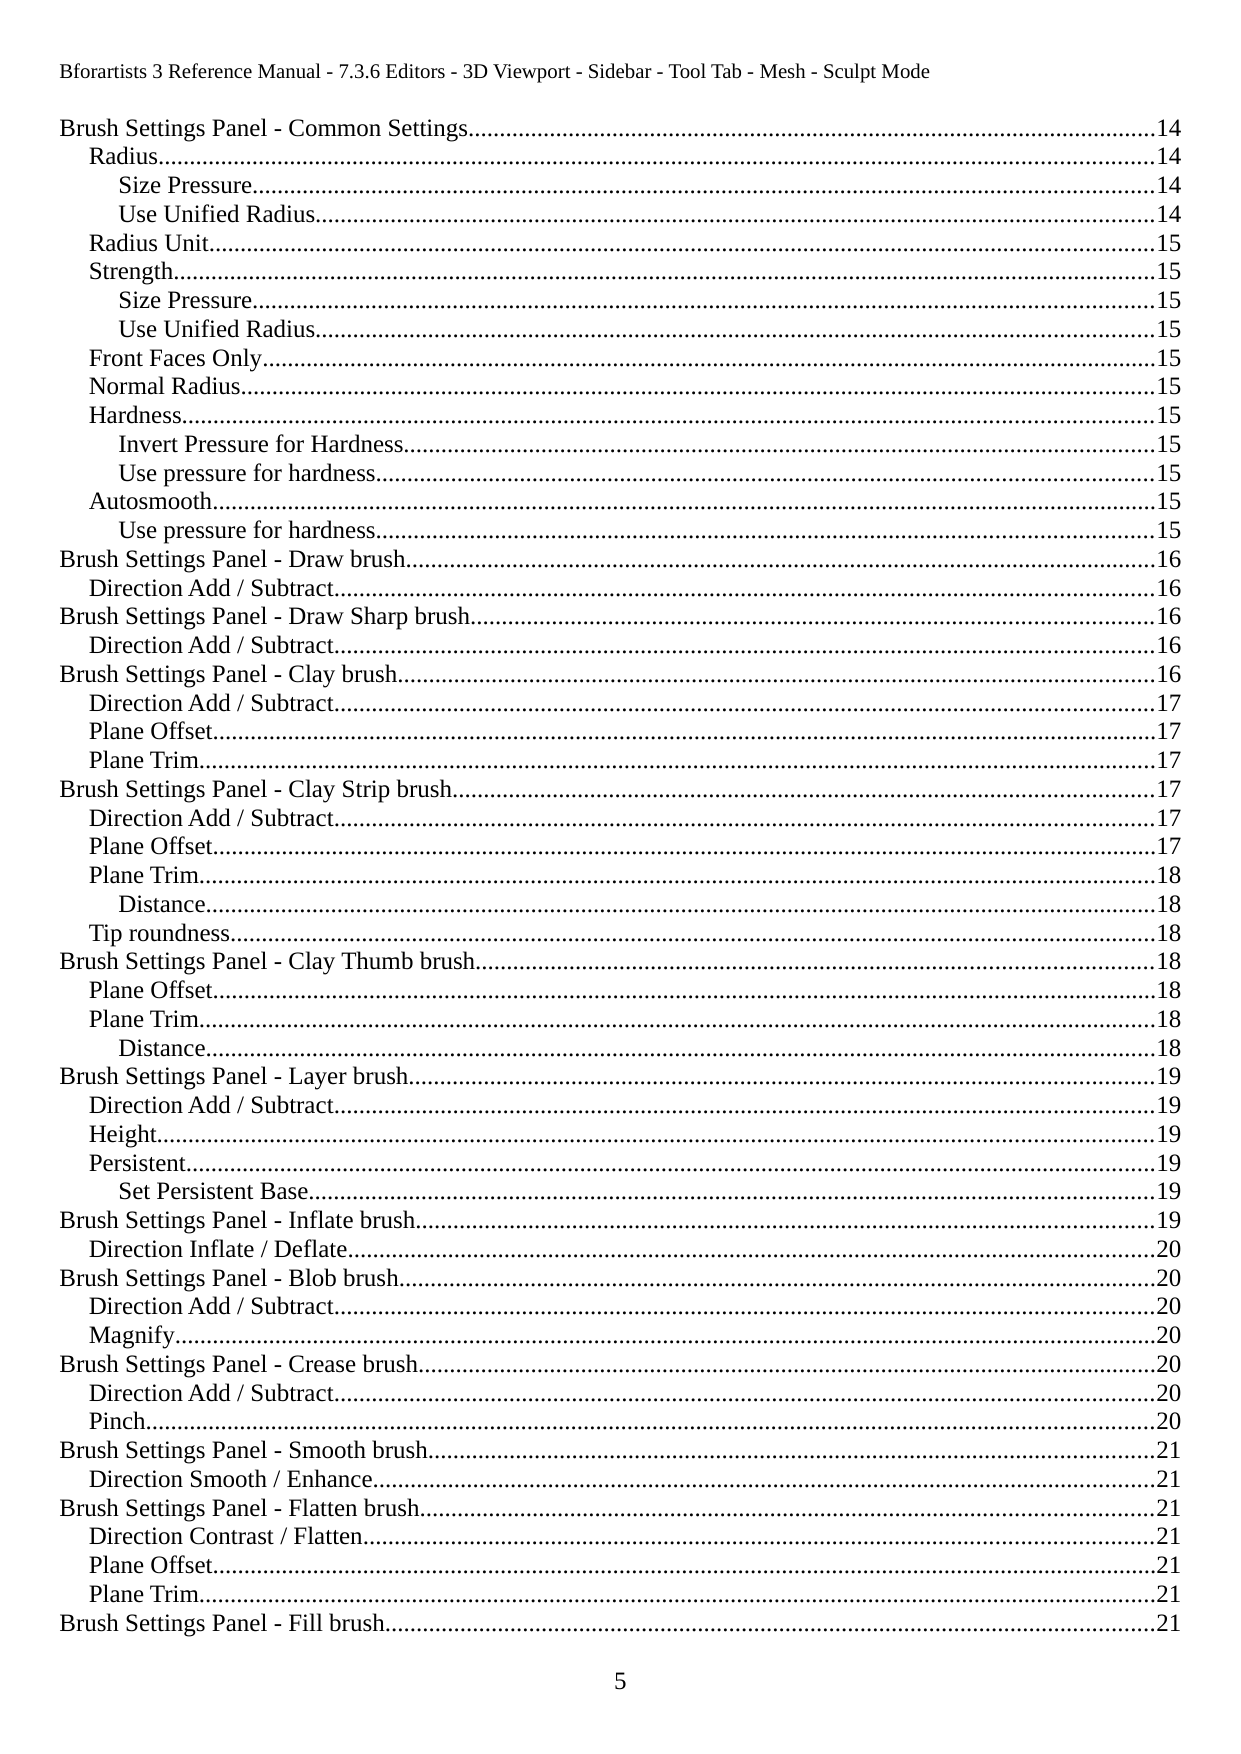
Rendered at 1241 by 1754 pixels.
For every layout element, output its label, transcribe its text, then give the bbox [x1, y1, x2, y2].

text Brush Settings Panel - Smooth brush 21 [59, 1435, 1181, 1464]
text Direction Add / Subtract 20 [88, 1291, 1181, 1320]
text Brush Settings Panel - Clay Thumb brush 18 [59, 946, 1181, 975]
text Plane Offset 21 [88, 1550, 1181, 1579]
text Autosmooth 15 [88, 486, 1181, 515]
text Brush Settings Panel - Layer brush 19 [59, 1061, 1181, 1090]
text Brush Settings Panel - Flatten brush 21 [59, 1493, 1181, 1521]
text Hardness 15 [88, 400, 1181, 429]
text Use pressure for hardness 15 [118, 458, 1181, 486]
text Plane Trim 21 [88, 1579, 1181, 1608]
text Distance 18 [118, 889, 1181, 918]
text Brush Settings Panel - Fill brush 21 [59, 1608, 1181, 1636]
text Brush Settings Panel - Inflate brush 19 [59, 1205, 1181, 1234]
text Pinch 20 [88, 1406, 1181, 1435]
text Use pressure for hardness 15 [118, 515, 1181, 544]
text Brush Settings Panel - Draw brush 16 [59, 544, 1181, 573]
text Radius 14 [88, 141, 1181, 170]
text Direction Add / Subtract 17 [88, 803, 1181, 831]
text Direction Add / Subtract 16 [88, 630, 1181, 659]
text Radius Unit 15 [88, 228, 1181, 256]
text Brush Settings Panel - Common Settings 14 [59, 113, 1181, 141]
text Use Unified Radius 15 [118, 314, 1181, 343]
text Direction Contrast / Flatten 21 [88, 1521, 1181, 1550]
text Persistent 19 [88, 1148, 1181, 1176]
text Brush Settings Panel - Draw Sharp brush 16 [59, 601, 1181, 630]
text Plane Trim 17 [88, 745, 1181, 774]
text Direction Add / Subtract 20 [88, 1378, 1181, 1406]
text Direction Add / Subtract 19 [88, 1090, 1181, 1119]
text Distance 18 [118, 1033, 1181, 1061]
text Brush Settings Panel - Blob brush 20 [59, 1263, 1181, 1291]
text Set Persistent Base 19 [118, 1176, 1181, 1205]
text Plane Trim 18 [88, 860, 1181, 889]
text Plane Offset 18 [88, 975, 1181, 1004]
text Plane Trim 18 [88, 1004, 1181, 1033]
text Tip roundness 18 [88, 918, 1181, 946]
text Strength 15 [88, 256, 1181, 285]
text Direction Add / Subtract 17 [88, 688, 1181, 716]
text Front Faces Only 15 [88, 343, 1181, 371]
text Magnify 20 [88, 1320, 1181, 1349]
text Direction Inflate / Deflate 20 [88, 1234, 1181, 1263]
text Brush Settings Panel - Clay Strip brush 17 [59, 774, 1181, 803]
text Direction Add / Subtract 16 [88, 573, 1181, 601]
text Direction Smooth / Enhance 21 [88, 1464, 1181, 1493]
text Size Pressure 15 [118, 285, 1181, 314]
text Height 19 [88, 1119, 1181, 1148]
text Plane Offset 17 [88, 716, 1181, 745]
text Plane Offset 17 [88, 831, 1181, 860]
text Use Unified Radius 14 [118, 199, 1181, 228]
text Size Pressure 14 [118, 170, 1181, 199]
text Normal Radius 15 [88, 371, 1181, 400]
text Invert Pressure for Hardness 15 [118, 429, 1181, 458]
text Brush Settings Panel - Clay brush 16 [59, 659, 1181, 688]
text Brush Settings Panel - Crease brush 20 [59, 1349, 1181, 1378]
